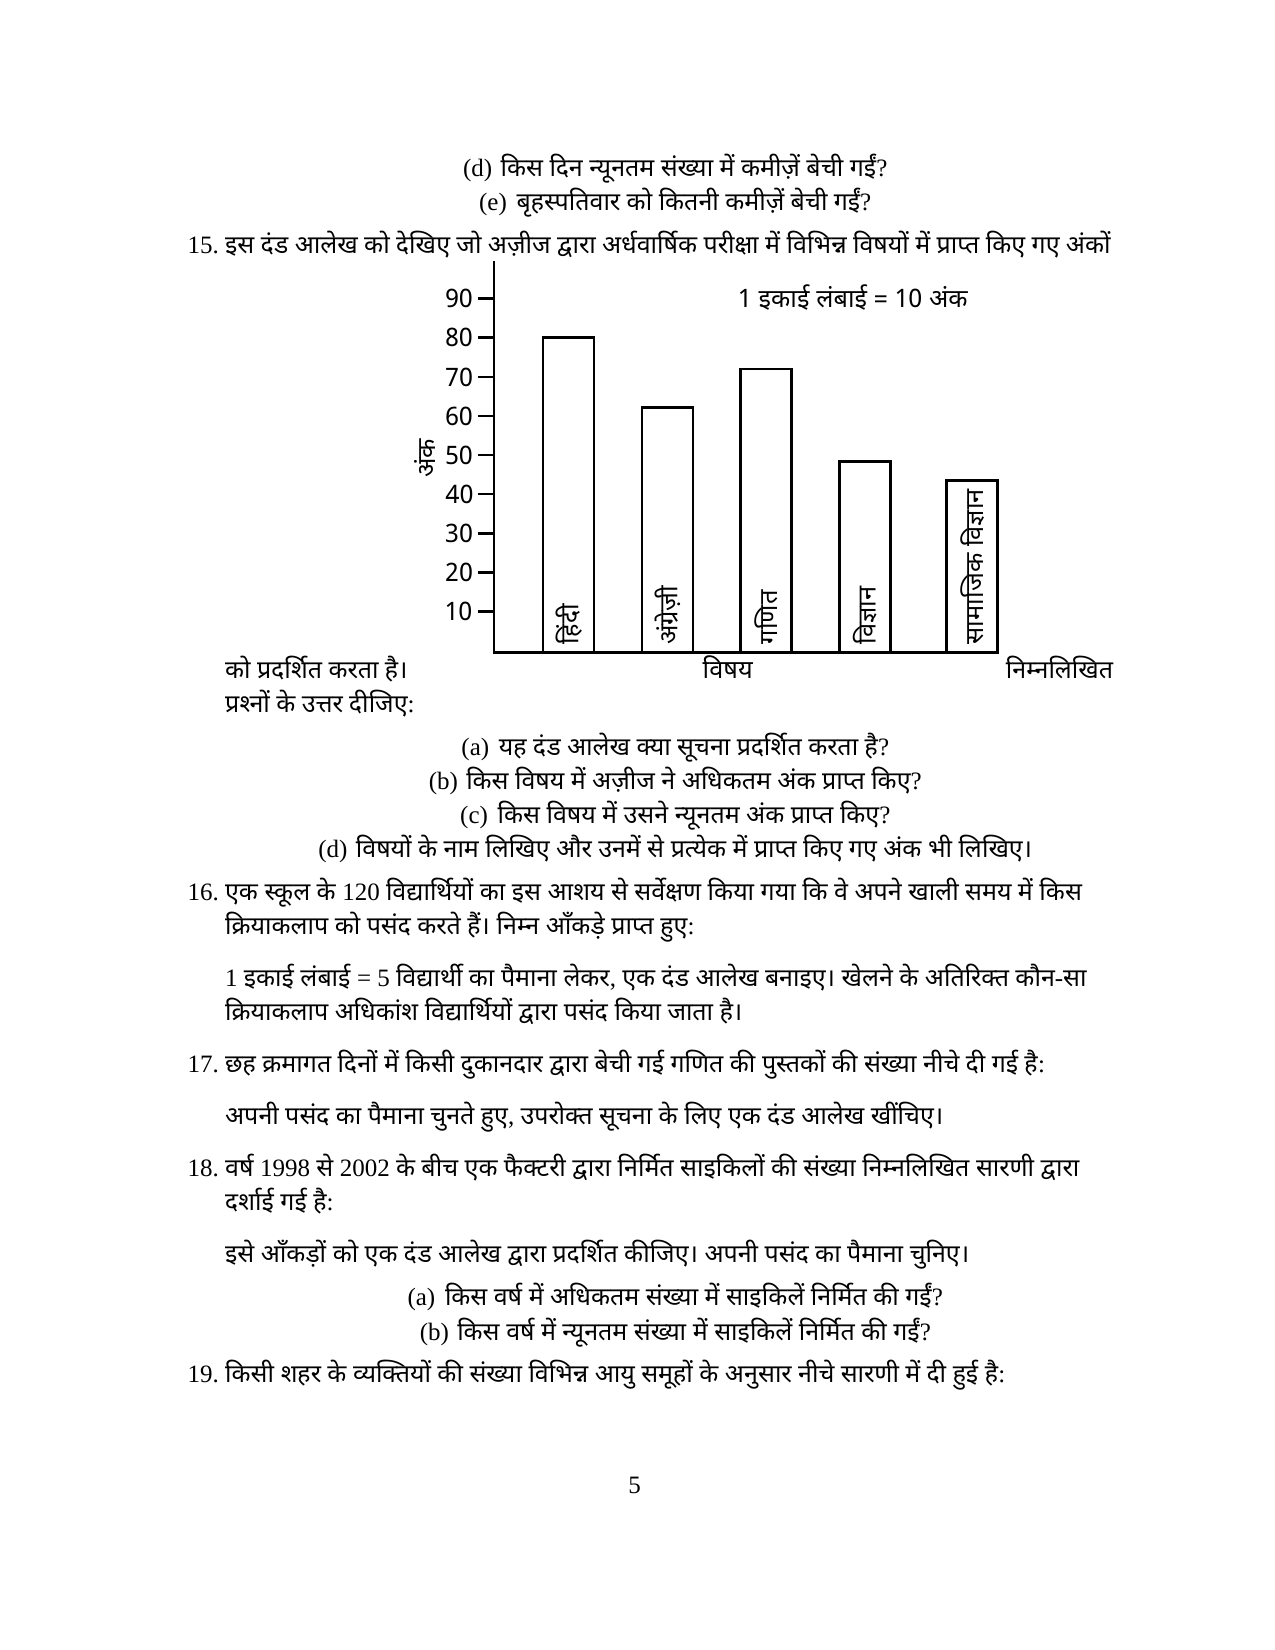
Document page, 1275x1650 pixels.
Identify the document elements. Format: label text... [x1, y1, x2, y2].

list छह क्रमागत दिनों में किसी दुकानदार द्वारा बेची गई गणित की पुस्तकों की संख्या नीचे दी गई है: [187, 1046, 1125, 1080]
list इसे आँकड़ों को एक दंड आलेख द्वारा प्रदर्शित कीजिए। अपनी पसंद का पैमाना चुनिए। [187, 1236, 1125, 1270]
list वर्ष 1998 से 2002 के बीच एक फैक्टरी द्वारा निर्मित साइकिलों की संख्या निम्नलिखित सारणी द्वारा दर्शाई गई है: [187, 1150, 1125, 1218]
list किस विषय में अज़ीज ने अधिकतम अंक प्राप्त किए? [225, 763, 1125, 797]
list यह दंड आलेख क्या सूचना प्रदर्शित करता है? [225, 729, 1125, 763]
list किसी शहर के व्यक्तियों की संख्या विभिन्न आयु समूहों के अनुसार नीचे सारणी में दी हुई है: [187, 1356, 1125, 1390]
list किस दिन न्यूनतम संख्या में कमीज़ें बेची गईं? [225, 150, 1125, 184]
list किस वर्ष में न्यूनतम संख्या में साइकिलें निर्मित की गईं? [225, 1313, 1125, 1347]
list किस विषय में उसने न्यूनतम अंक प्राप्त किए? [225, 797, 1125, 831]
list बृहस्पतिवार को कितनी कमीज़ें बेची गईं? [225, 184, 1125, 218]
list 1 इकाई लंबाई = 5 विद्यार्थी का पैमाना लेकर, एक दंड आलेख बनाइए। खेलने के अतिरिक्त कौन-सा क्रियाकलाप अधिकांश विद्यार्थियों द्वारा पसंद किया जाता है। [187, 960, 1125, 1028]
list इस दंड आलेख को देखिए जो अज़ीज द्वारा अर्धवार्षिक परीक्षा में विभिन्न विषयों में प्राप्त किए गए अंकों को प्रदर्शित करता है। निम्नलिखित प्रश्‍नों के उत्तर दीजिए: [187, 227, 1125, 720]
list विषयों के नाम लिखिए और उनमें से प्रत्येक में प्राप्त किए गए अंक भी लिखिए। [225, 831, 1125, 865]
list किस वर्ष में अधिकतम संख्या में साइकिलें निर्मित की गईं? [225, 1279, 1125, 1313]
list एक स्कूल के 120 विद्यार्थियों का इस आशय से सर्वेक्षण किया गया कि वे अपने खाली समय में किस क्रियाकलाप को पसंद करते हैं। निम्न आँकड़े प्राप्त हुए: [187, 874, 1125, 942]
list अपनी पसंद का पैमाना चुनते हुए, उपरोक्त सूचना के लिए एक दंड आलेख खींचिए। [187, 1098, 1125, 1132]
